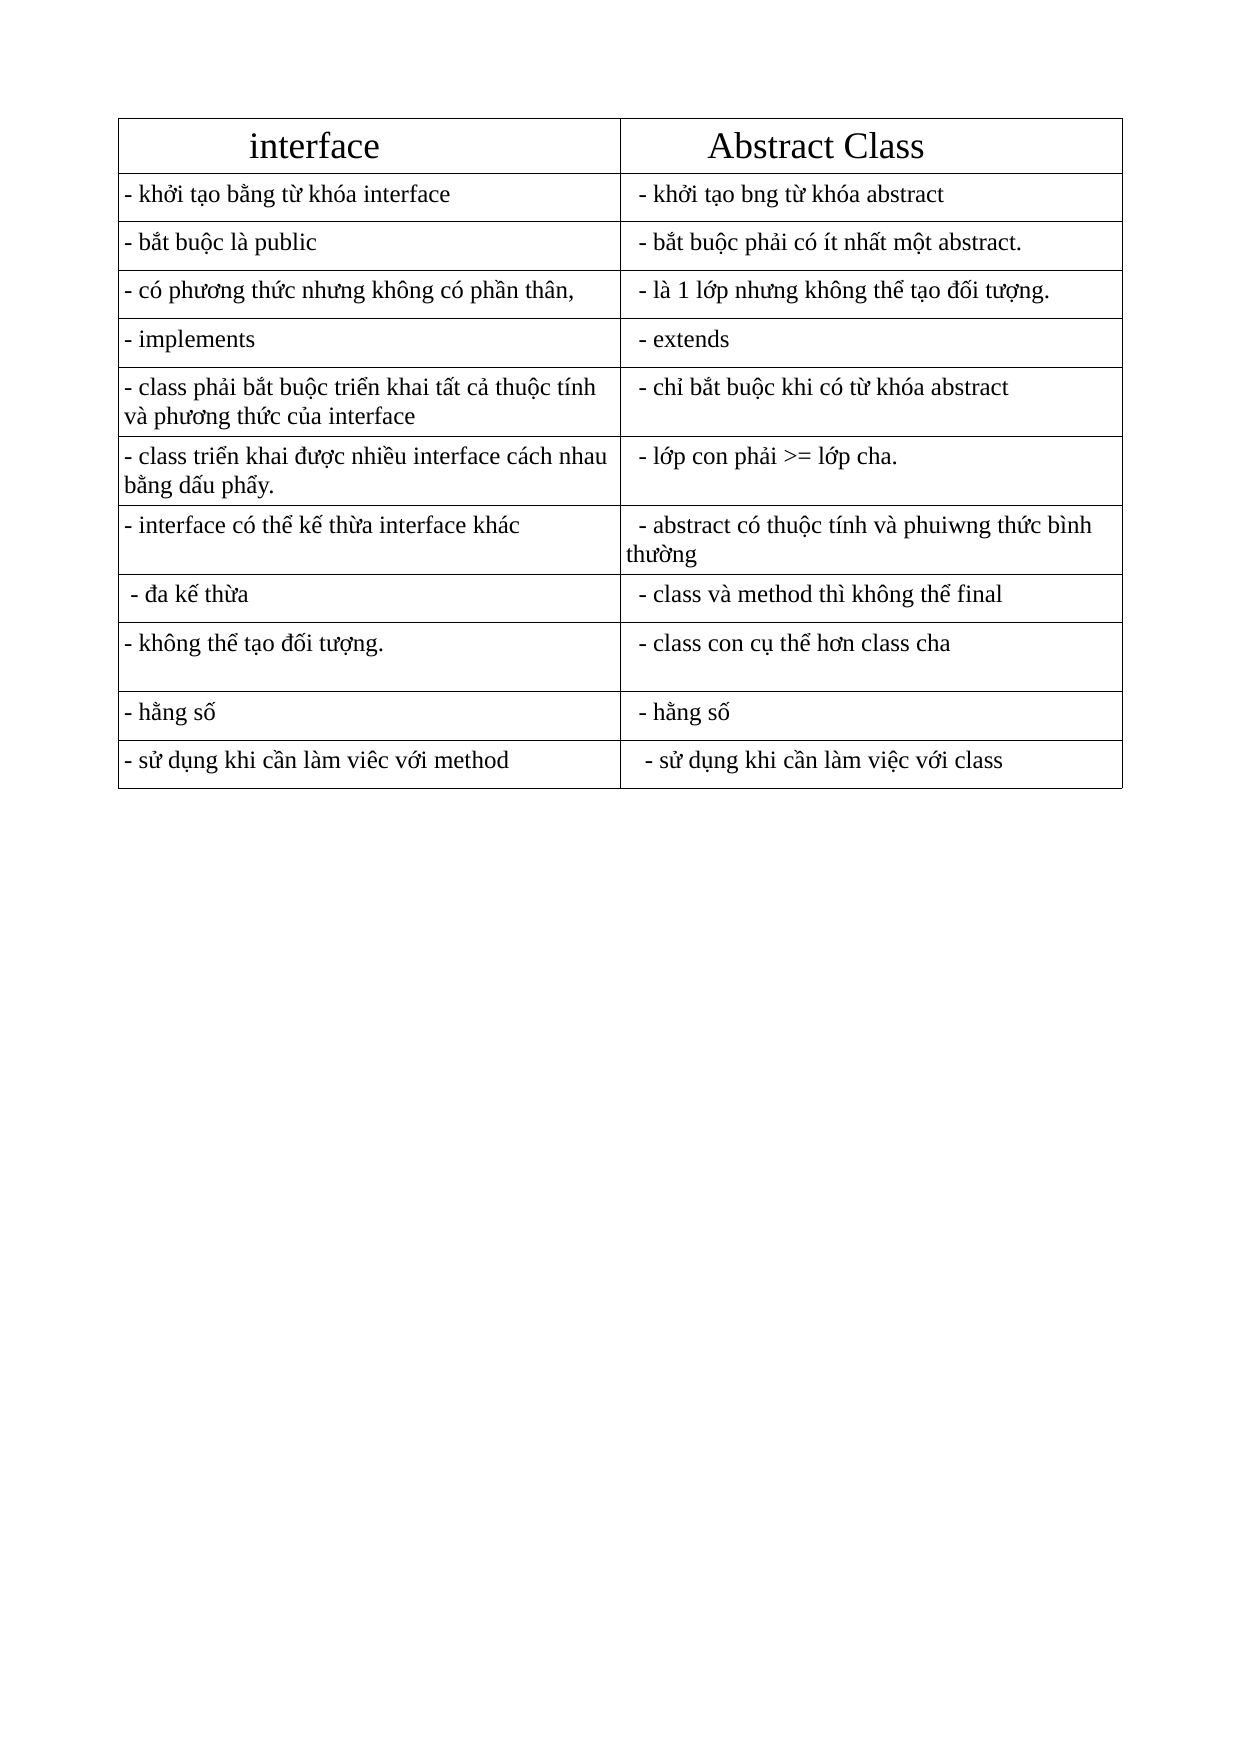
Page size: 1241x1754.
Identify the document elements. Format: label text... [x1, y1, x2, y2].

table_cell - đa kế thừa [119, 575, 620, 622]
table_cell - không thể tạo đối tượng. [119, 623, 620, 691]
table_header Abstract Class [621, 119, 1122, 173]
table_cell - implements [119, 319, 620, 367]
table_cell - class con cụ thể hơn class cha [621, 623, 1122, 691]
table_cell - interface có thể kế thừa interface khác [119, 506, 620, 574]
table_cell - khởi tạo bằng từ khóa interface [119, 174, 620, 221]
table_cell - class phải bắt buộc triển khai tất cả thuộc tính và phương thức của interface [119, 368, 620, 436]
table_cell - chỉ bắt buộc khi có từ khóa abstract [621, 368, 1122, 436]
table_header interface [119, 119, 620, 173]
table_cell - abstract có thuộc tính và phuiwng thức bình thường [621, 506, 1122, 574]
table_cell - class triển khai được nhiều interface cách nhau bằng dấu phẩy. [119, 437, 620, 505]
table_cell - khởi tạo bng từ khóa abstract [621, 174, 1122, 221]
table_cell - class và method thì không thể final [621, 575, 1122, 622]
table_cell - extends [621, 319, 1122, 367]
table_cell - bắt buộc phải có ít nhất một abstract. [621, 222, 1122, 270]
table_cell - sử dụng khi cần làm viêc với method [119, 741, 620, 788]
table_cell - hằng số [119, 692, 620, 740]
table_cell - là 1 lớp nhưng không thể tạo đối tượng. [621, 271, 1122, 318]
table_cell - lớp con phải >= lớp cha. [621, 437, 1122, 505]
table_cell - sử dụng khi cần làm việc với class [621, 741, 1122, 788]
table_cell - hằng số [621, 692, 1122, 740]
table_cell - bắt buộc là public [119, 222, 620, 270]
table_cell - có phương thức nhưng không có phần thân, [119, 271, 620, 318]
